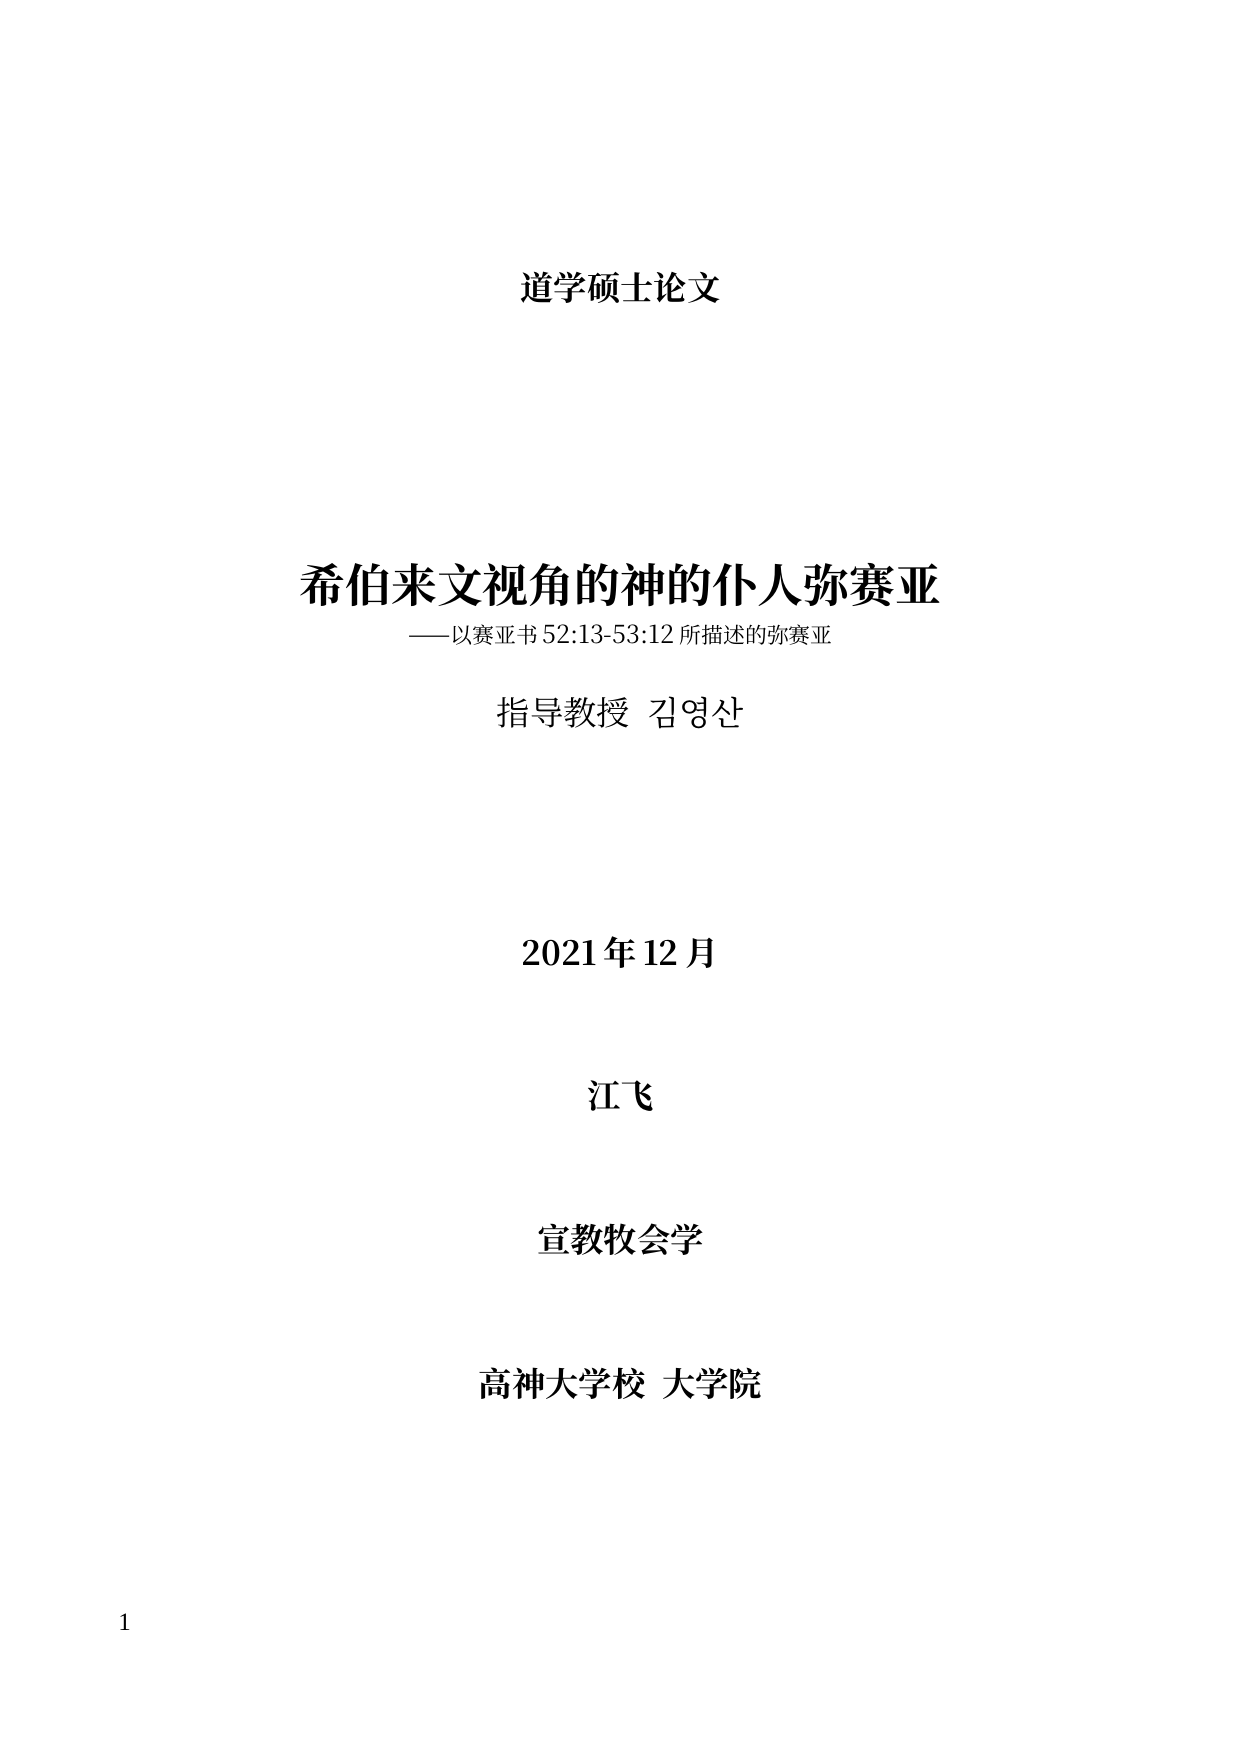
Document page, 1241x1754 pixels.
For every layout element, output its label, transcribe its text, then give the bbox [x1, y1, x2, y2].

text 指导教授 김영산 [118, 687, 1122, 735]
text 江飞 [118, 1070, 1122, 1118]
text 高神大学校 大学院 [118, 1358, 1122, 1406]
text 道学硕士论文 [118, 262, 1122, 310]
text 希伯来文视角的神的仆人弥赛亚 [118, 549, 1122, 615]
text ——以赛亚书52:13-53:12所描述的弥赛亚 [118, 615, 1122, 651]
text 2021年12月 [118, 927, 1122, 974]
text 宣教牧会学 [118, 1214, 1122, 1262]
